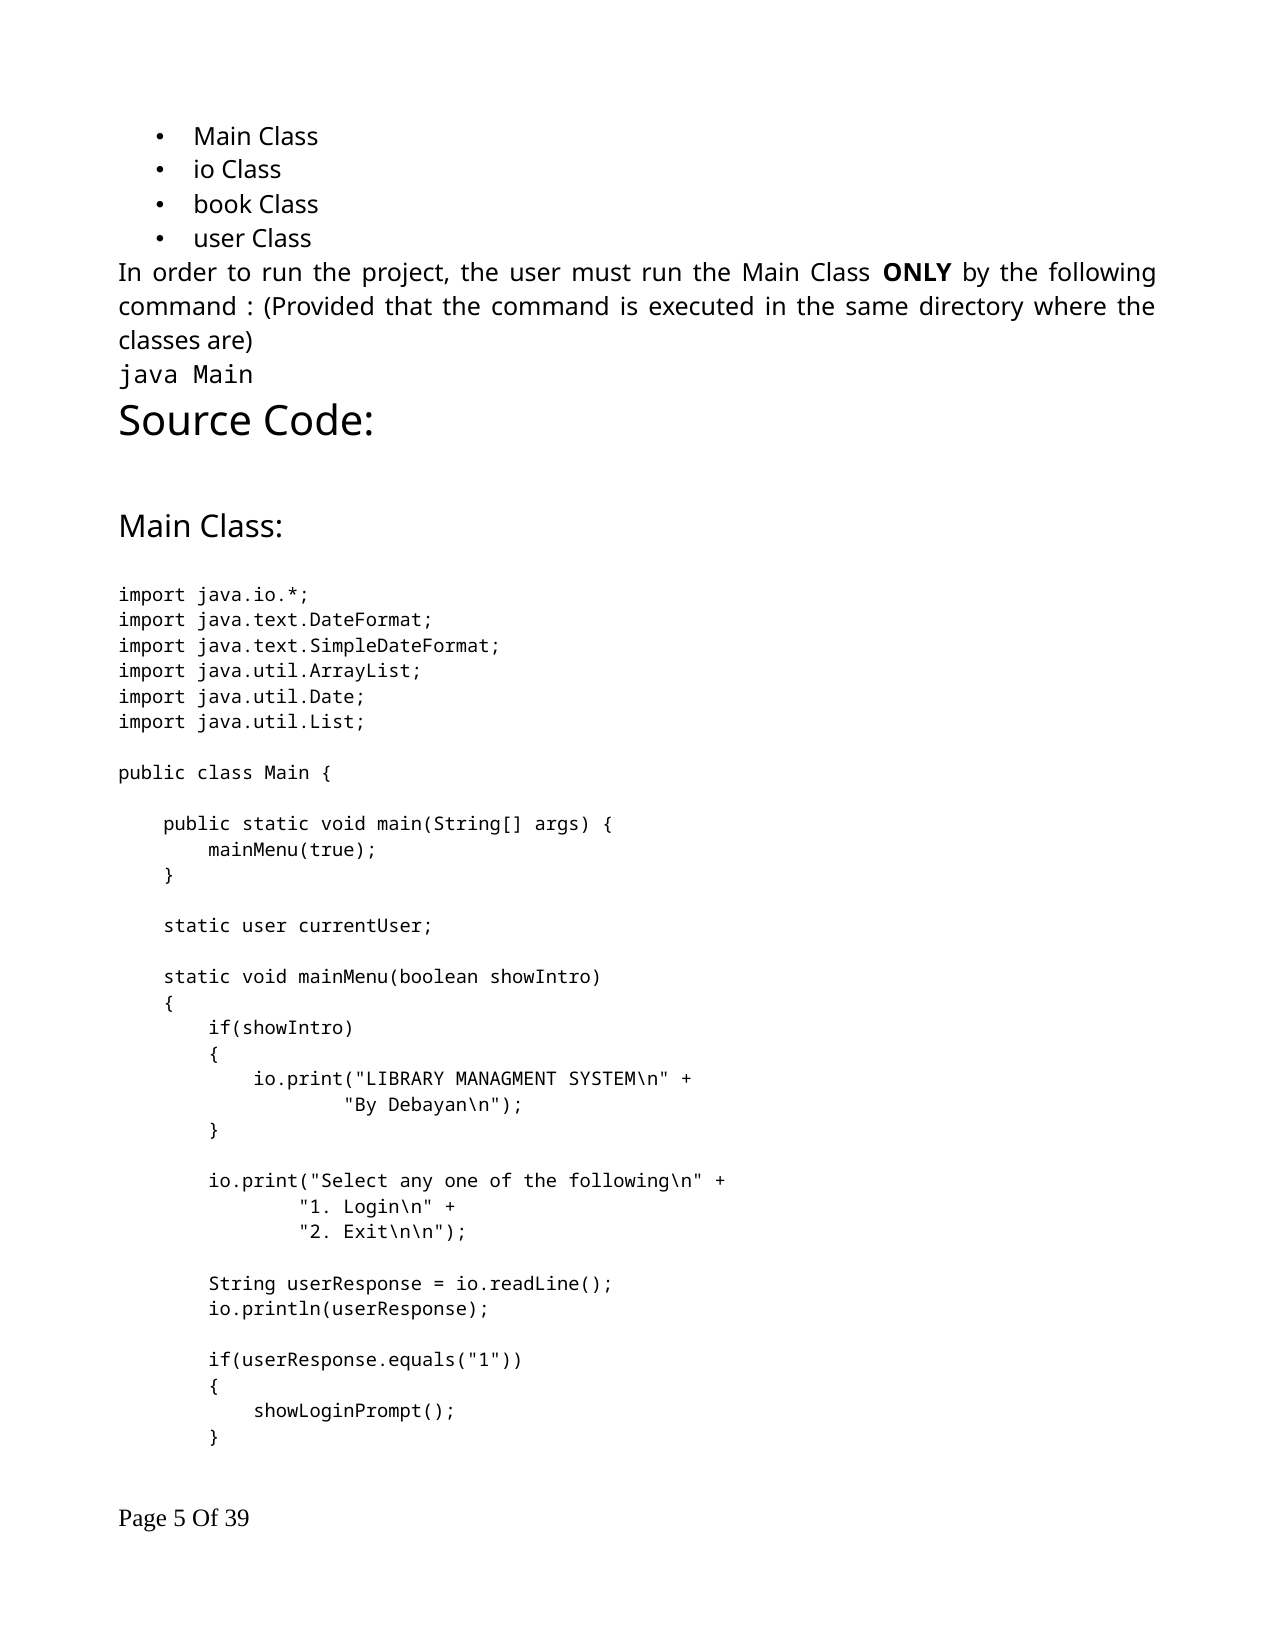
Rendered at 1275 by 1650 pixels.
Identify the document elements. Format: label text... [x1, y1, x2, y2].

text mainMenu(true); [118, 836, 1157, 862]
text "By Debayan\n"); [118, 1091, 1157, 1117]
text io.print("Select any one of the following\n" + [118, 1168, 1157, 1193]
text static user currentUser; [118, 913, 1157, 938]
text Source Code: [118, 391, 1157, 447]
list io Class [156, 152, 1157, 186]
text } [118, 862, 1157, 887]
text "2. Exit\n\n"); [118, 1219, 1157, 1244]
text java Main [118, 357, 1157, 391]
text { [118, 1040, 1157, 1066]
text import java.util.ArrayList; [118, 657, 1157, 683]
list Main Class [156, 118, 1157, 152]
text } [118, 1117, 1157, 1142]
text if(showIntro) [118, 1015, 1157, 1040]
text { [118, 989, 1157, 1015]
text import java.util.Date; [118, 683, 1157, 708]
text public class Main { [118, 759, 1157, 785]
text } [118, 1423, 1157, 1448]
text { [118, 1372, 1157, 1397]
text import java.text.SimpleDateFormat; [118, 632, 1157, 657]
text import java.text.DateFormat; [118, 606, 1157, 632]
text In order to run the project, the user must run the Main Class ONLY by the following command : (Provided that the command is executed in the same directory where the classes are) [118, 254, 1157, 357]
list book Class [156, 186, 1157, 220]
list user Class [156, 220, 1157, 254]
text showLoginPrompt(); [118, 1397, 1157, 1423]
text static void mainMenu(boolean showIntro) [118, 964, 1157, 989]
text import java.io.*; [118, 581, 1157, 606]
text io.print("LIBRARY MANAGMENT SYSTEM\n" + [118, 1066, 1157, 1091]
text if(userResponse.equals("1")) [118, 1346, 1157, 1372]
text io.println(userResponse); [118, 1295, 1157, 1321]
text Main Class: [118, 504, 1157, 547]
text public static void main(String[] args) { [118, 811, 1157, 836]
text "1. Login\n" + [118, 1193, 1157, 1219]
text String userResponse = io.readLine(); [118, 1270, 1157, 1295]
text import java.util.List; [118, 708, 1157, 734]
